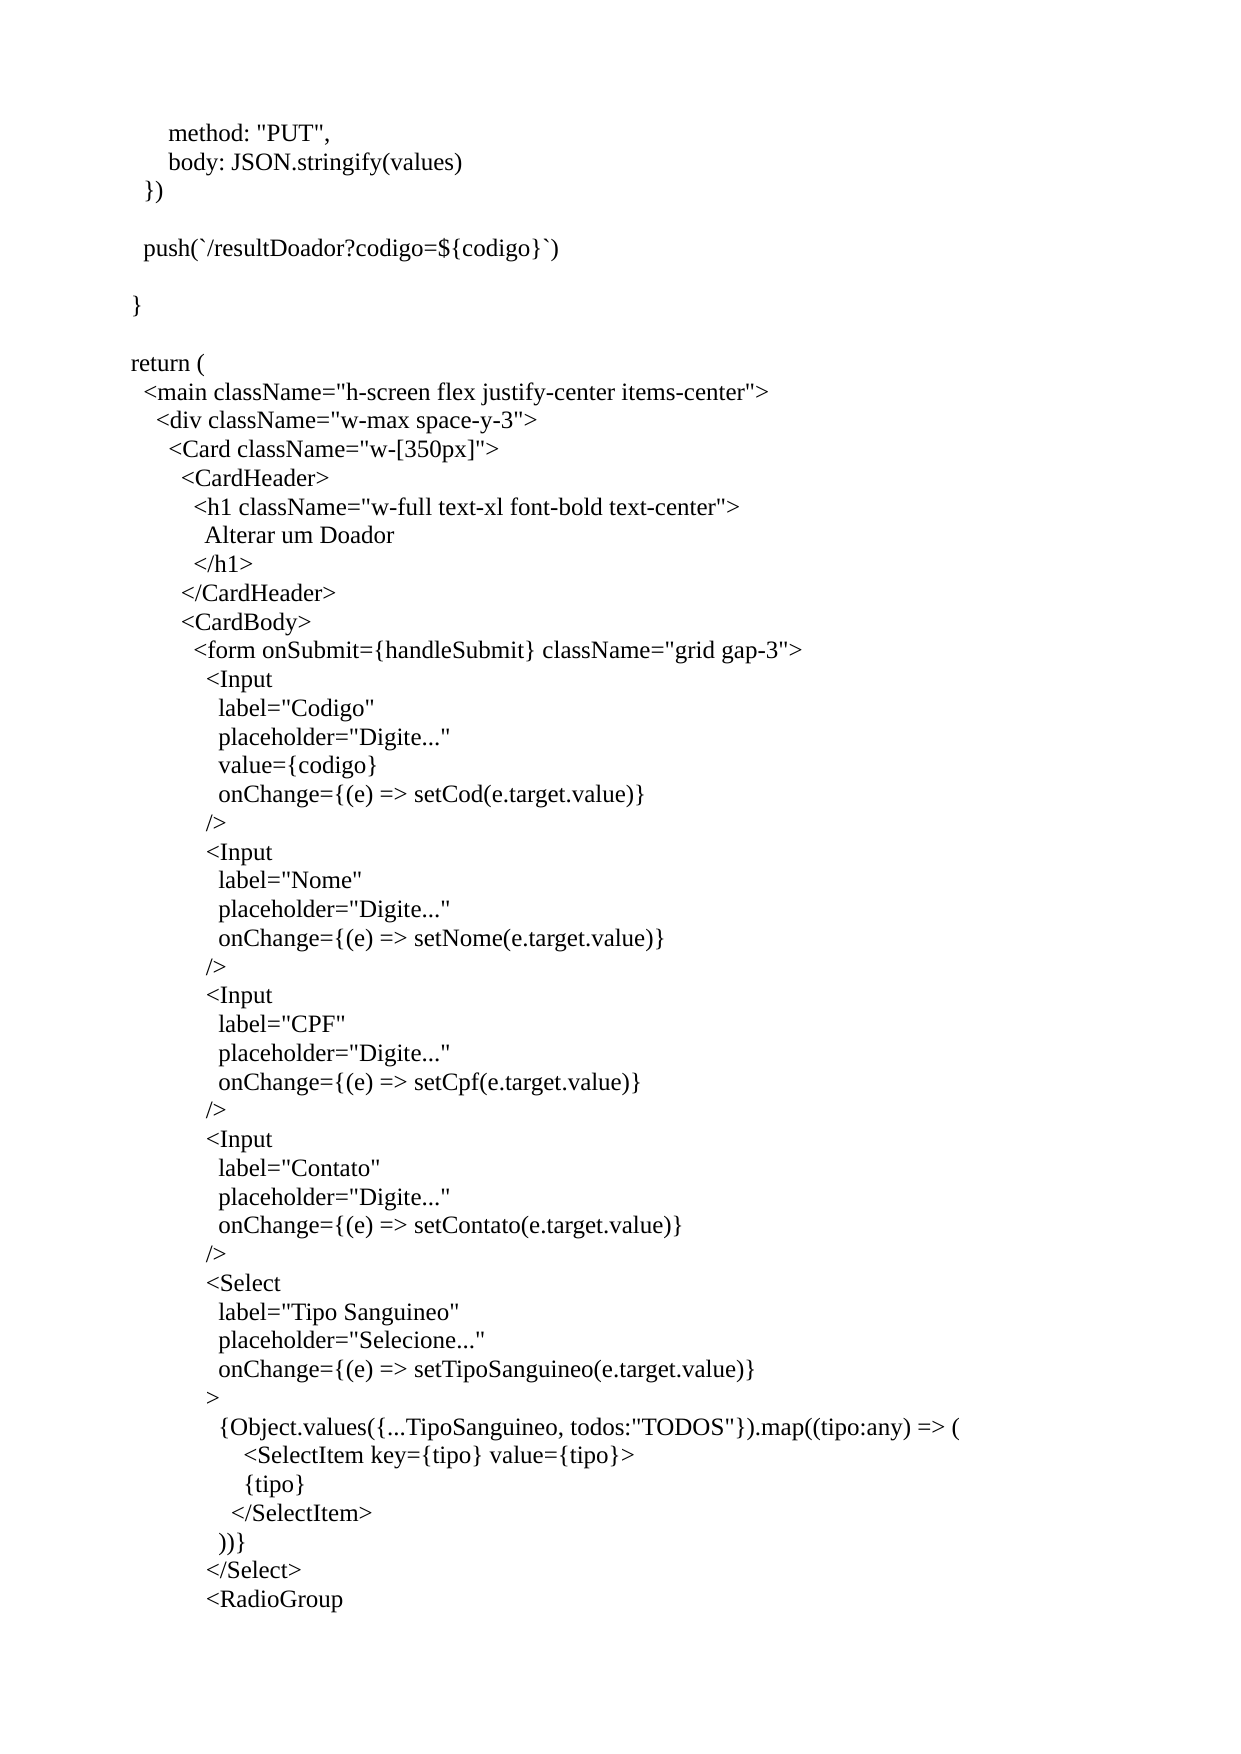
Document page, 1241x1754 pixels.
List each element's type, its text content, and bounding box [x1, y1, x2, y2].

text label="Codigo" [118, 693, 1122, 722]
text <SelectItem key={tipo} value={tipo}> [118, 1441, 1122, 1469]
text </h1> [118, 549, 1122, 578]
text ))} [118, 1527, 1122, 1556]
text <div className="w-max space-y-3"> [118, 406, 1122, 434]
text <RadioGroup [118, 1584, 1122, 1613]
text <Input [118, 837, 1122, 866]
text <form onSubmit={handleSubmit} className="grid gap-3"> [118, 636, 1122, 664]
text <Input [118, 664, 1122, 693]
text }) [118, 176, 1122, 204]
text <main className="h-screen flex justify-center items-center"> [118, 377, 1122, 406]
text onChange={(e) => setNome(e.target.value)} [118, 923, 1122, 952]
text placeholder="Selecione..." [118, 1326, 1122, 1354]
text value={codigo} [118, 751, 1122, 779]
text label="CPF" [118, 1009, 1122, 1038]
text body: JSON.stringify(values) [118, 147, 1122, 176]
text /> [118, 952, 1122, 981]
text /> [118, 808, 1122, 837]
text label="Contato" [118, 1153, 1122, 1182]
text push(`/resultDoador?codigo=${codigo}`) [118, 233, 1122, 262]
text label="Nome" [118, 866, 1122, 894]
text </CardHeader> [118, 578, 1122, 607]
text <CardHeader> [118, 463, 1122, 492]
text /> [118, 1239, 1122, 1268]
text label="Tipo Sanguineo" [118, 1297, 1122, 1326]
text placeholder="Digite..." [118, 894, 1122, 923]
text {Object.values({...TipoSanguineo, todos:"TODOS"}).map((tipo:any) => ( [118, 1412, 1122, 1441]
text <Card className="w-[350px]"> [118, 434, 1122, 463]
text > [118, 1383, 1122, 1412]
text } [118, 291, 1122, 319]
text onChange={(e) => setCpf(e.target.value)} [118, 1067, 1122, 1096]
text {tipo} [118, 1469, 1122, 1498]
text /> [118, 1096, 1122, 1124]
text method: "PUT", [118, 118, 1122, 147]
text <h1 className="w-full text-xl font-bold text-center"> [118, 492, 1122, 521]
text placeholder="Digite..." [118, 722, 1122, 751]
text <Select [118, 1268, 1122, 1297]
text <CardBody> [118, 607, 1122, 636]
text <Input [118, 981, 1122, 1009]
text Alterar um Doador [118, 521, 1122, 549]
text </Select> [118, 1556, 1122, 1584]
text onChange={(e) => setTipoSanguineo(e.target.value)} [118, 1354, 1122, 1383]
text <Input [118, 1124, 1122, 1153]
text </SelectItem> [118, 1498, 1122, 1527]
text onChange={(e) => setCod(e.target.value)} [118, 779, 1122, 808]
text placeholder="Digite..." [118, 1182, 1122, 1211]
text placeholder="Digite..." [118, 1038, 1122, 1067]
text onChange={(e) => setContato(e.target.value)} [118, 1211, 1122, 1239]
text return ( [118, 348, 1122, 377]
